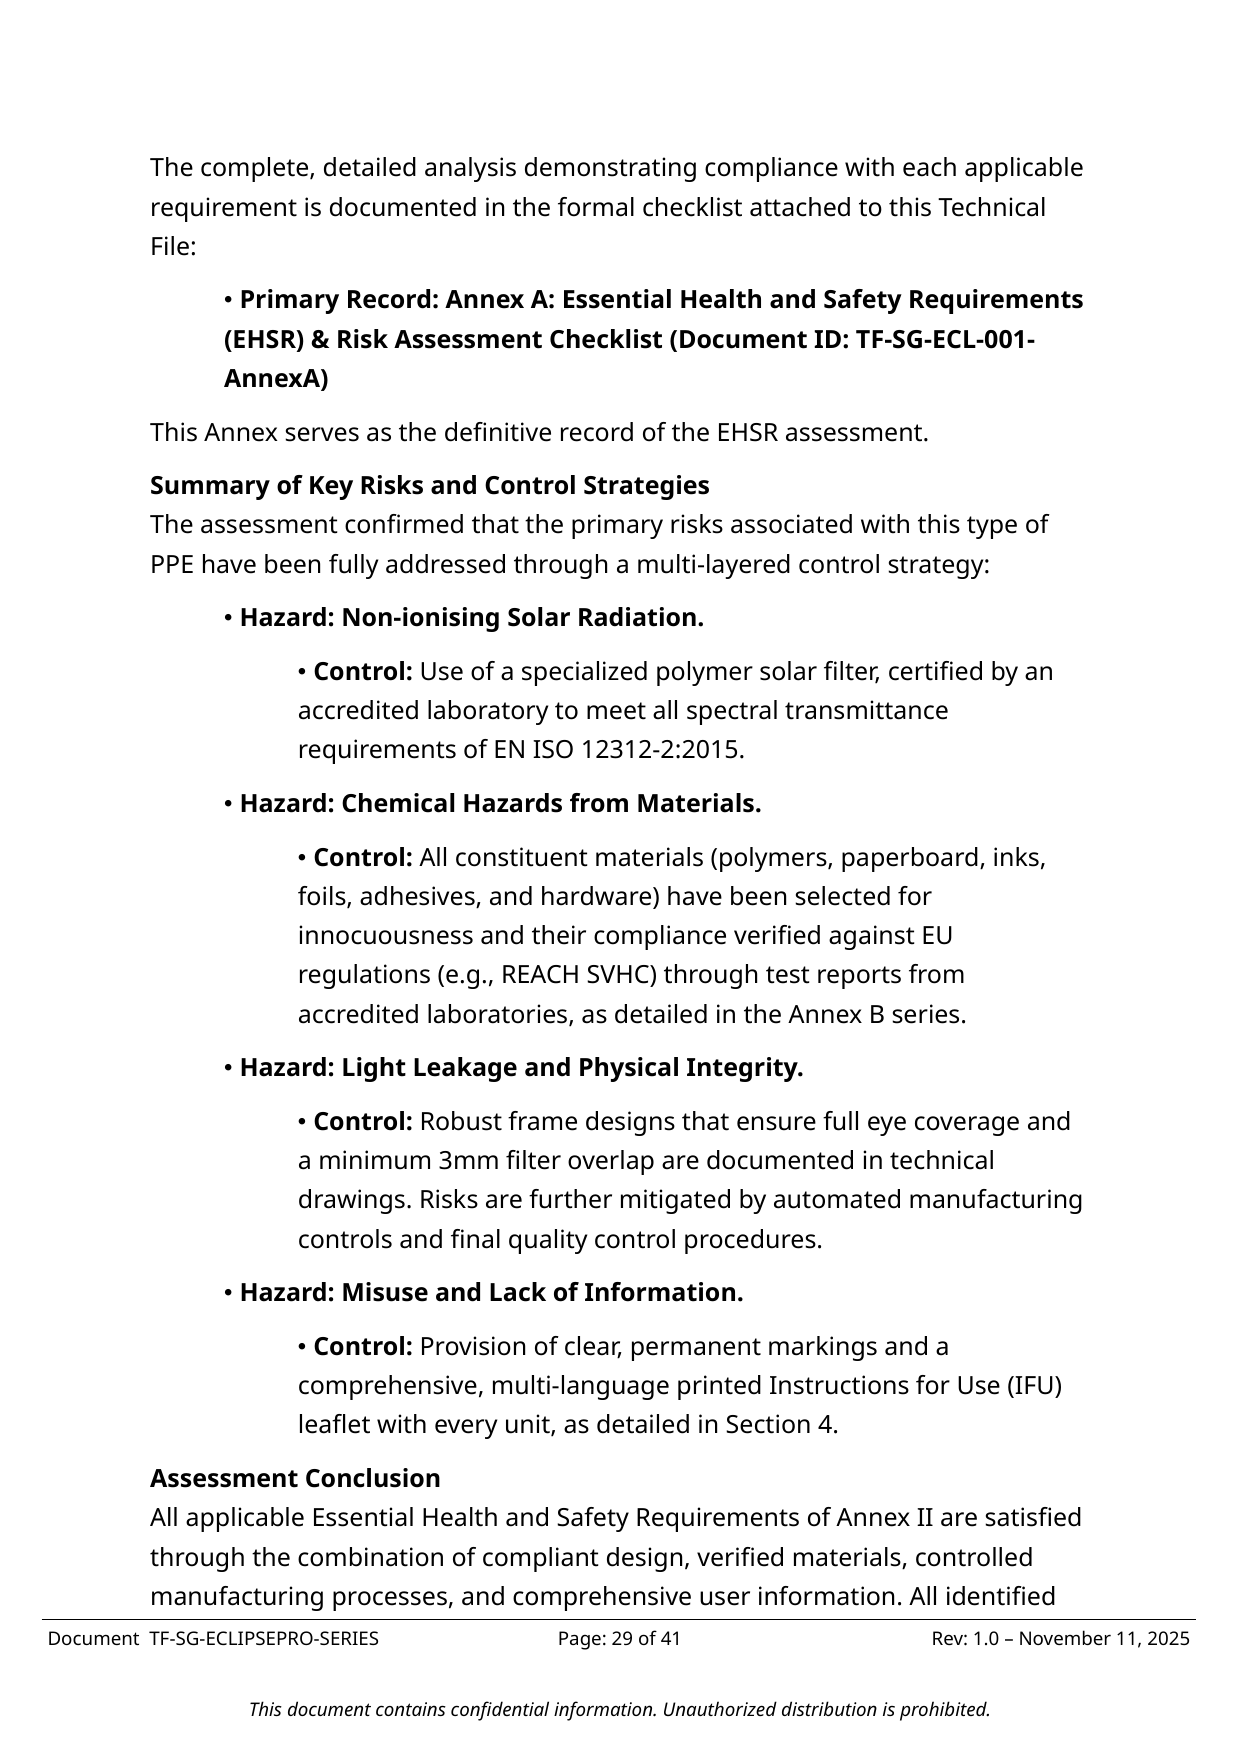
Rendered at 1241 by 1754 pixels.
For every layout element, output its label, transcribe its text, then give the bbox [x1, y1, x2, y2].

list Hazard: Misuse and Lack of Information. [150, 1275, 1090, 1309]
list Control: Provision of clear, permanent markings and a comprehensive, multi-language printed Instructions for Use (IFU) leaflet with every unit, as detailed in Section 4. [150, 1329, 1090, 1441]
list Control: All constituent materials (polymers, paperboard, inks, foils, adhesives, and hardware) have been selected for innocuousness and their compliance verified against EU regulations (e.g., REACH SVHC) through test reports from accredited laboratories, as detailed in the Annex B series. [150, 839, 1090, 1030]
list Hazard: Non-ionising Solar Radiation. [150, 600, 1090, 634]
list Hazard: Chemical Hazards from Materials. [150, 786, 1090, 820]
text This Annex serves as the definitive record of the EHSR assessment. [150, 414, 1090, 448]
text The complete, detailed analysis demonstrating compliance with each applicable requirement is documented in the formal checklist attached to this Technical File: [150, 150, 1090, 262]
list Hazard: Light Leakage and Physical Integrity. [150, 1050, 1090, 1084]
text Assessment Conclusion All applicable Essential Health and Safety Requirements of Annex II are satisfied through the combination of compliant design, verified materials, controlled manufacturing processes, and comprehensive user information. All identified [150, 1461, 1090, 1612]
list Control: Use of a specialized polymer solar filter, certified by an accredited laboratory to meet all spectral transmittance requirements of EN ISO 12312-2:2015. [150, 654, 1090, 766]
text Summary of Key Risks and Control Strategies The assessment confirmed that the primary risks associated with this type of PPE have been fully addressed through a multi-layered control strategy: [150, 468, 1090, 580]
list Primary Record: Annex A: Essential Health and Safety Requirements (EHSR) & Risk Assessment Checklist (Document ID: TF-SG-ECL-001-AnnexA) [150, 282, 1090, 394]
list Control: Robust frame designs that ensure full eye coverage and a minimum 3mm filter overlap are documented in technical drawings. Risks are further mitigated by automated manufacturing controls and final quality control procedures. [150, 1104, 1090, 1255]
